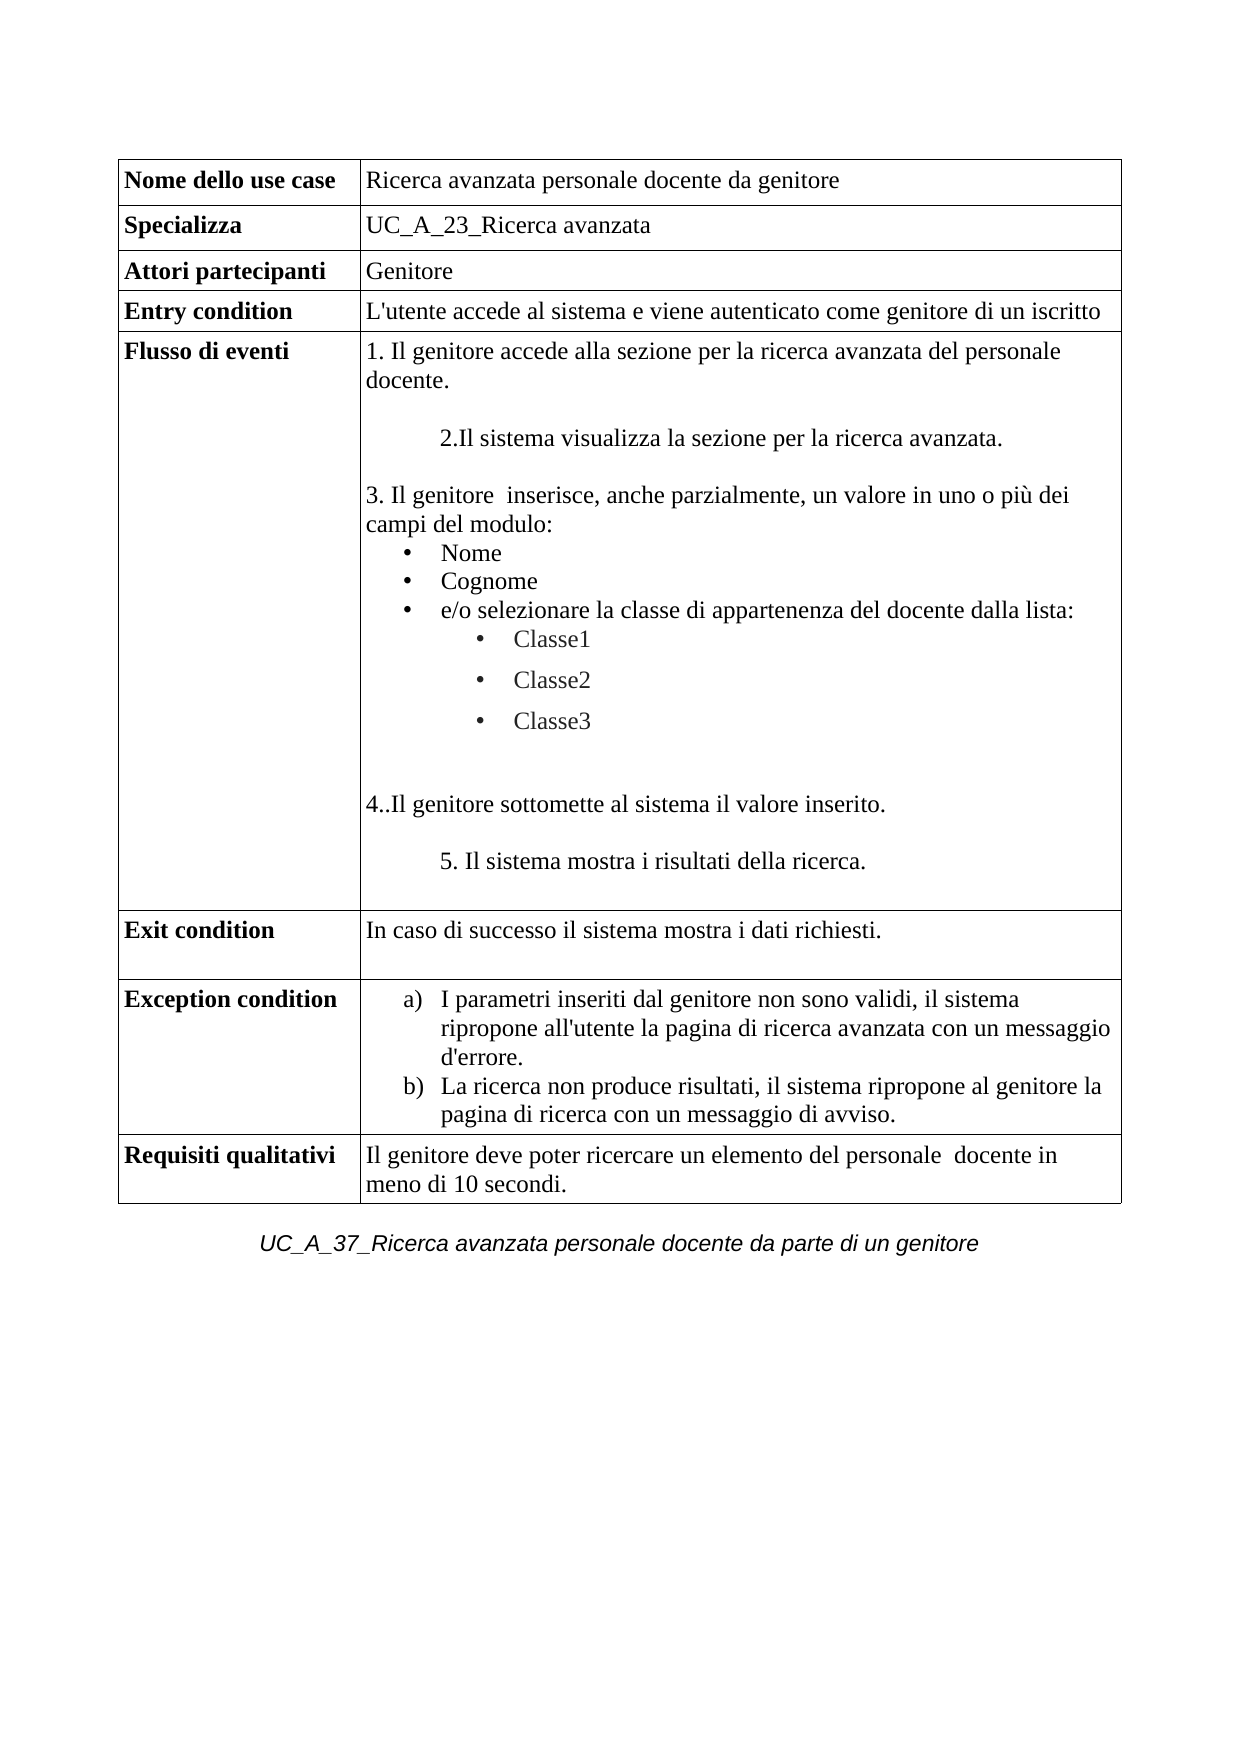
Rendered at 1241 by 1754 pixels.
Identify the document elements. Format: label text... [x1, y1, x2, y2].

table_cell Attori partecipanti [119, 251, 360, 290]
table_cell 1. Il genitore accede alla sezione per la ricerca avanzata del personale docente. 2.Il sistema visualizza la sezione per la ricerca avanzata. 3. Il genitore inserisce, anche parzialmente, un valore in uno o più dei campi del modulo: Nome Cognome e/o selezionare la classe di appartenenza del docente dalla lista: Classe1 Classe2 Classe3 4..Il genitore sottomette al sistema il valore inserito. 5. Il sistema mostra i risultati della ricerca. [361, 332, 1121, 910]
table_cell Specializza [119, 206, 360, 250]
table_cell I parametri inseriti dal genitore non sono validi, il sistema ripropone all'utente la pagina di ricerca avanzata con un messaggio d'errore. La ricerca non produce risultati, il sistema ripropone al genitore la pagina di ricerca con un messaggio di avviso. [361, 980, 1121, 1134]
table_cell Entry condition [119, 291, 360, 331]
table_cell Exit condition [119, 911, 360, 979]
table_cell Exception condition [119, 980, 360, 1134]
table_cell Flusso di eventi [119, 332, 360, 910]
table_cell UC_A_23_Ricerca avanzata [361, 206, 1121, 250]
table_cell In caso di successo il sistema mostra i dati richiesti. [361, 911, 1121, 979]
table_cell Il genitore deve poter ricercare un elemento del personale docente in meno di 10 secondi. [361, 1135, 1121, 1203]
text UC_A_37_Ricerca avanzata personale docente da parte di un genitore [118, 1229, 1122, 1256]
table_header Ricerca avanzata personale docente da genitore [361, 160, 1121, 205]
table_header Nome dello use case [119, 160, 360, 205]
table_cell Genitore [361, 251, 1121, 290]
table_cell Requisiti qualitativi [119, 1135, 360, 1203]
table_cell L'utente accede al sistema e viene autenticato come genitore di un iscritto [361, 291, 1121, 331]
